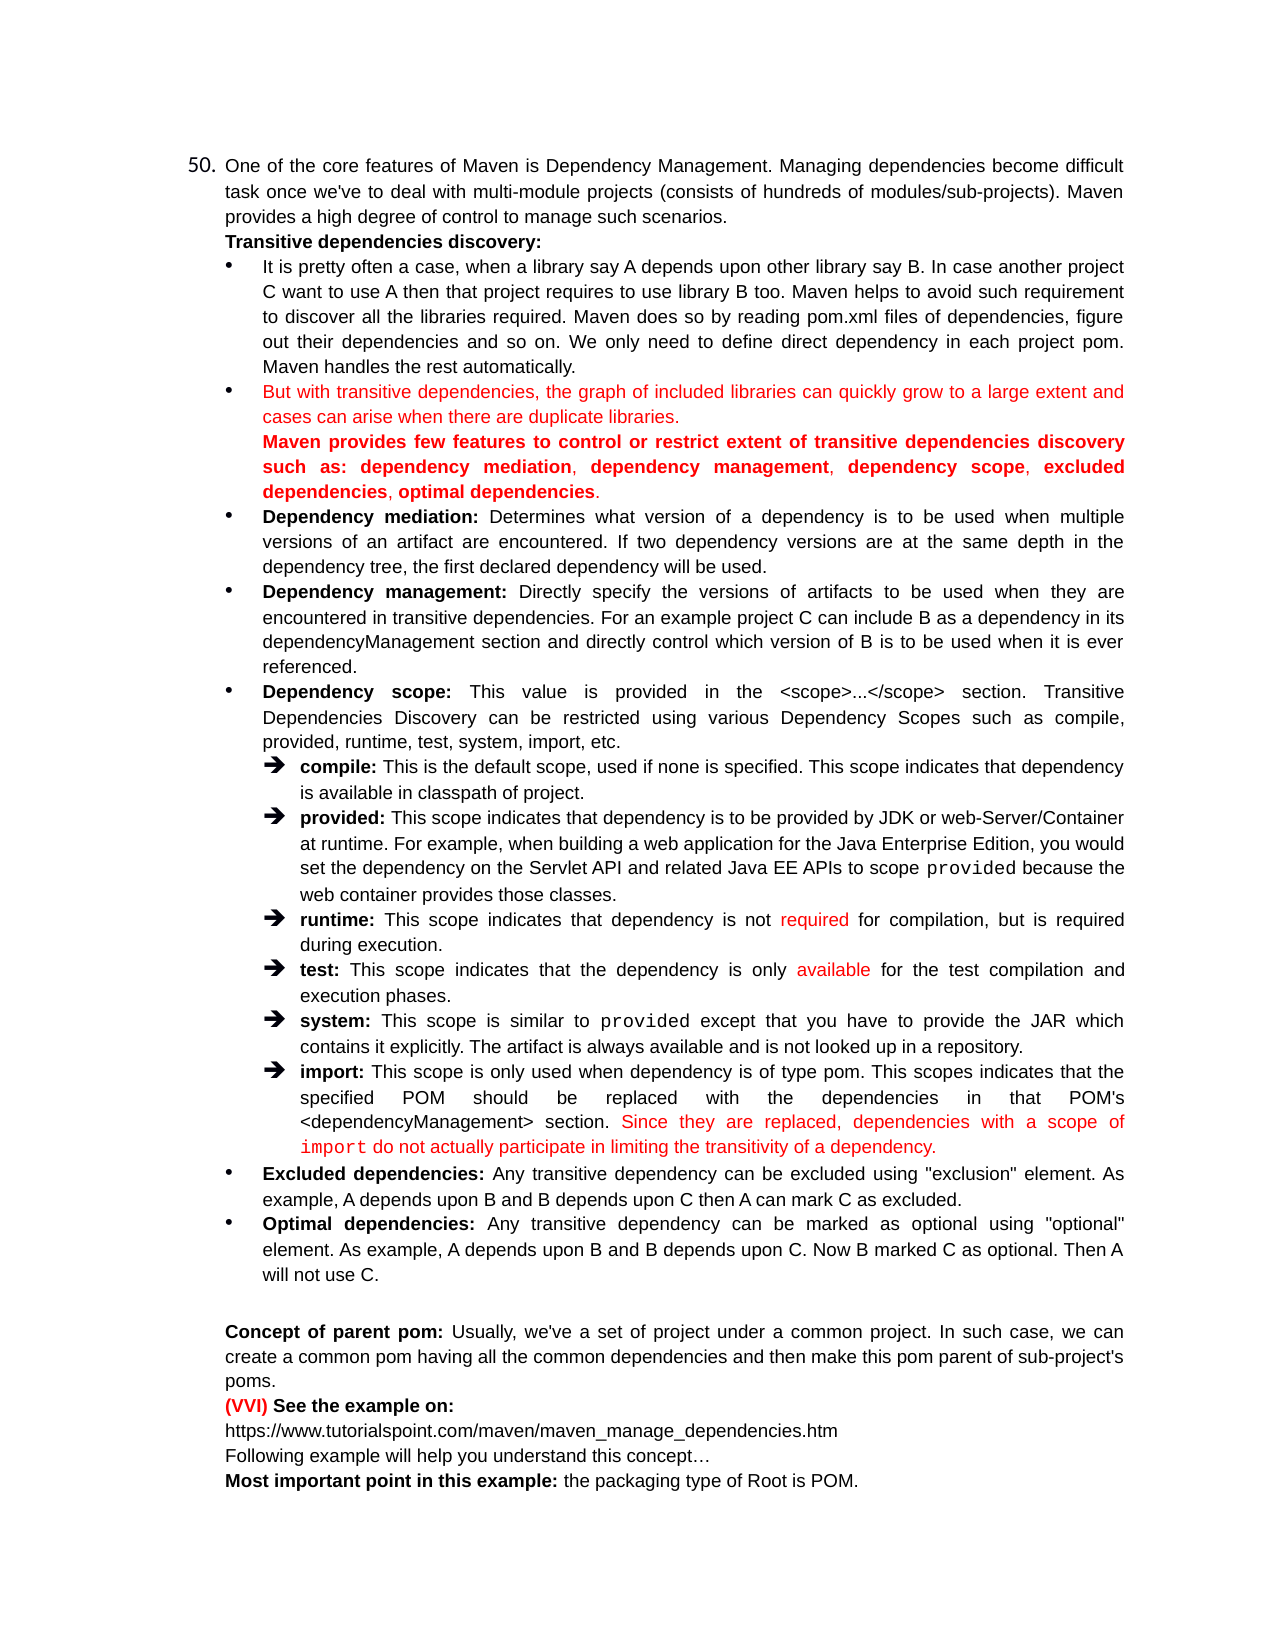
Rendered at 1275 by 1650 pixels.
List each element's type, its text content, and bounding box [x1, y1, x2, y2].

list Dependency mediation: Determines what version of a dependency is to be used when multiple versions of an artifact are encountered. If two dependency versions are at the same depth in the dependency tree, the first declared dependency will be used. [225, 505, 1125, 577]
list Dependency management: Directly specify the versions of artifacts to be used when they are encountered in transitive dependencies. For an example project C can include B as a dependency in its dependencyManagement section and directly control which version of B is to be used when it is ever referenced. [225, 581, 1125, 678]
list Dependency scope: This value is provided in the <scope>...</scope> section. Transitive Dependencies Discovery can be restricted using various Dependency Scopes such as compile, provided, runtime, test, system, import, etc. [225, 681, 1125, 753]
list It is pretty often a case, when a library say A depends upon other library say B. In case another project C want to use A then that project requires to use library B too. Maven helps to avoid such requirement to discover all the libraries required. Maven does so by reading pom.xml files of dependencies, figure out their dependencies and so on. We only need to define direct dependency in each project pom. Maven handles the rest automatically. [225, 256, 1125, 377]
list Following example will help you understand this concept… [187, 1445, 1125, 1466]
list runtime: This scope indicates that dependency is not required for compilation, but is required during execution. [262, 908, 1125, 956]
list test: This scope indicates that the dependency is only available for the test compilation and execution phases. [262, 959, 1125, 1006]
list Concept of parent pom: Usually, we've a set of project under a common project. In such case, we can create a common pom having all the common dependencies and then make this pom parent of sub-project's poms. [187, 1321, 1125, 1392]
list (VVI) See the example on: [187, 1395, 1125, 1417]
list Optimal dependencies: Any transitive dependency can be marked as optional using "optional" element. As example, A depends upon B and B depends upon C. Now B marked C as optional. Then A will not use C. [225, 1213, 1125, 1285]
list Excluded dependencies: Any transitive dependency can be excluded using "exclusion" element. As example, A depends upon B and B depends upon C then A can mark C as excluded. [225, 1163, 1125, 1210]
list system: This scope is similar to provided except that you have to provide the JAR which contains it explicitly. The artifact is always available and is not looked up in a repository. [262, 1009, 1125, 1057]
list import: This scope is only used when dependency is of type pom. This scopes indicates that the specified POM should be replaced with the dependencies in that POM's <dependencyManagement> section. Since they are replaced, dependencies with a scope of import do not actually participate in limiting the transitivity of a dependency. [262, 1061, 1125, 1159]
list Transitive dependencies discovery: [187, 231, 1125, 252]
list compile: This is the default scope, used if none is specified. This scope indicates that dependency is available in classpath of project. [262, 756, 1125, 803]
list But with transitive dependencies, the graph of included libraries can quickly grow to a large extent and cases can arise when there are duplicate libraries. [225, 381, 1125, 428]
list provided: This scope indicates that dependency is to be provided by JDK or web-Server/Container at runtime. For example, when building a web application for the Java Enterprise Edition, you would set the dependency on the Servlet API and related Java EE APIs to scope provided because the web container provides those classes. [262, 807, 1125, 905]
list Maven provides few features to control or restrict extent of transitive dependencies discovery such as: dependency mediation, dependency management, dependency scope, excluded dependencies, optimal dependencies. [225, 431, 1125, 502]
list Most important point in this example: the packaging type of Root is POM. [187, 1469, 1125, 1491]
list One of the core features of Maven is Dependency Management. Managing dependencies become difficult task once we've to deal with multi-module projects (consists of hundreds of modules/sub-projects). Maven provides a high degree of control to manage such scenarios. [187, 150, 1125, 228]
list https://www.tutorialspoint.com/maven/maven_manage_dependencies.htm [187, 1420, 1125, 1441]
